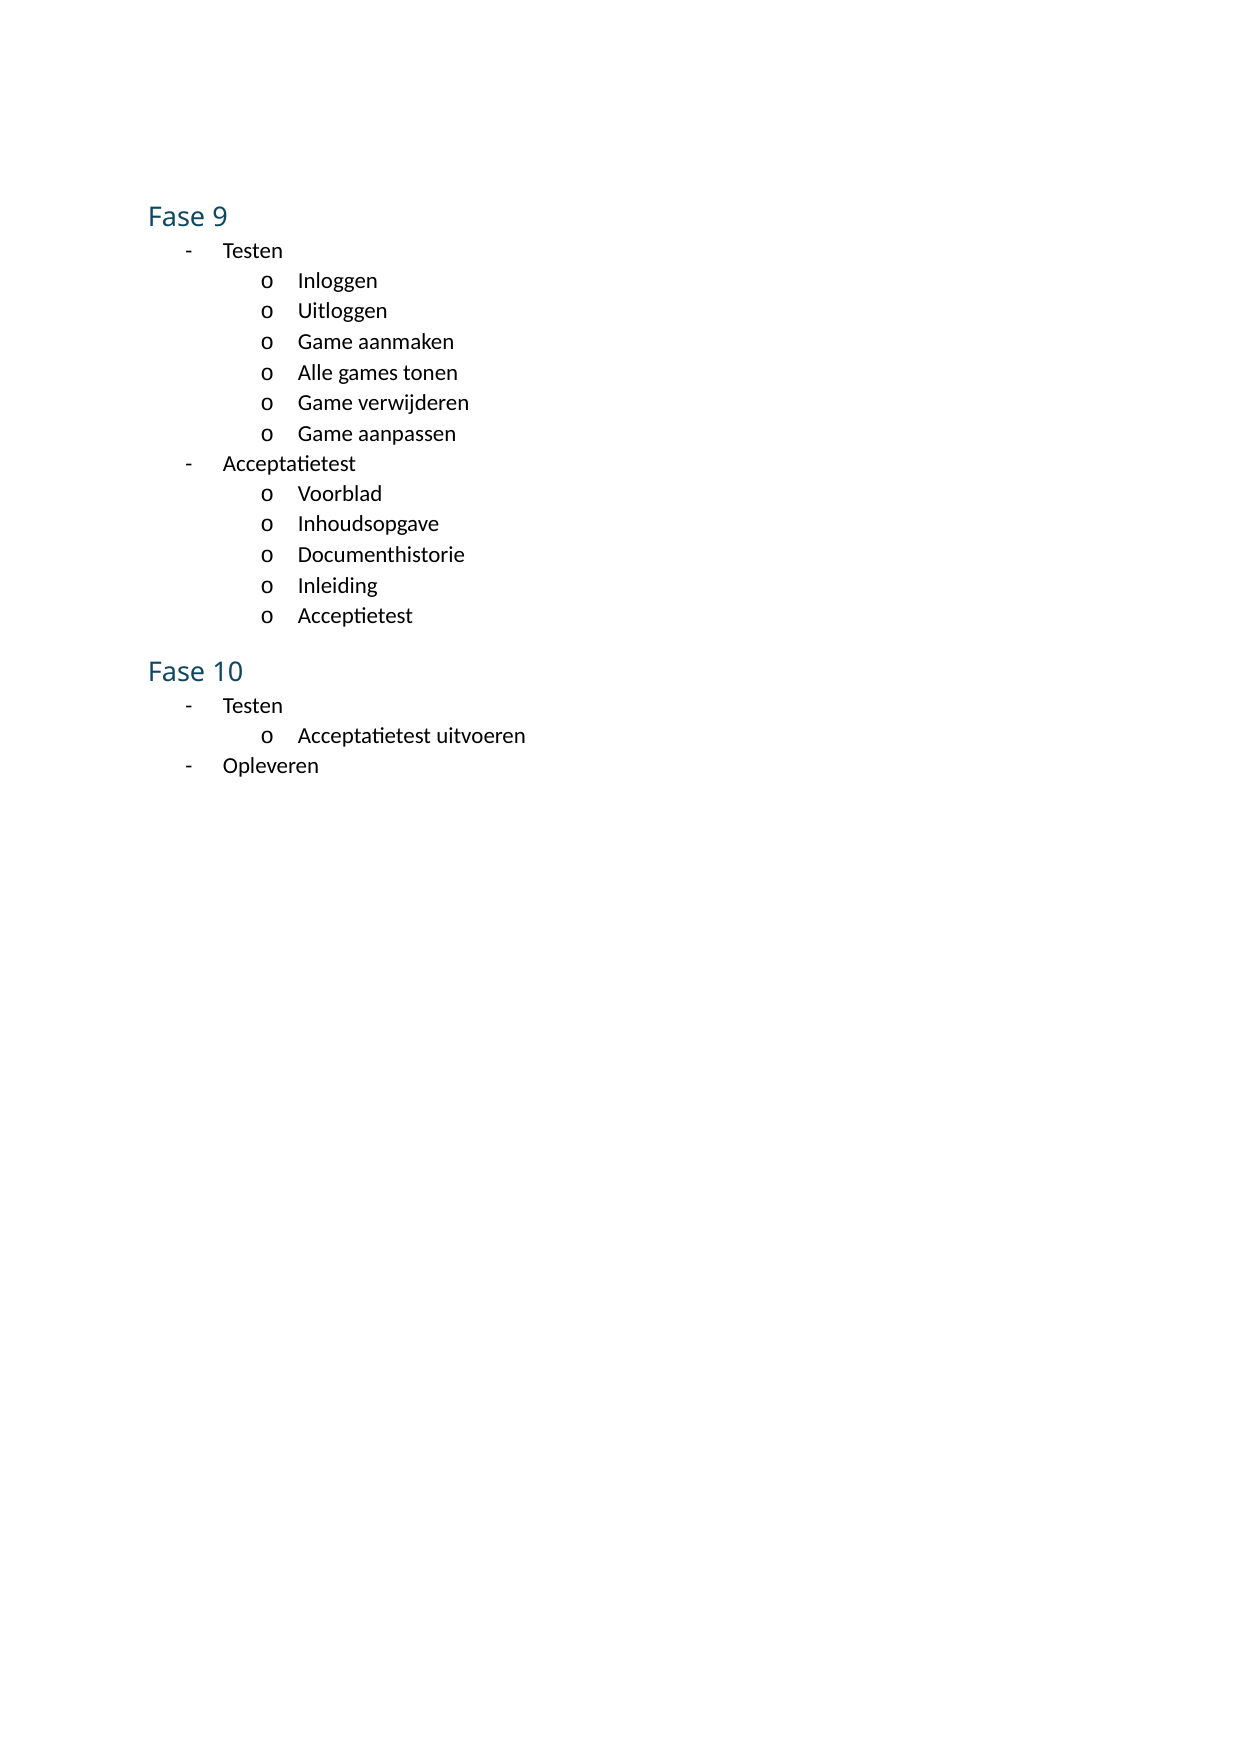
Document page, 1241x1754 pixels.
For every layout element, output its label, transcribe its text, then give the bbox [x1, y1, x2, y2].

list Alle games tonen [260, 358, 1093, 387]
list Testen [185, 236, 1093, 264]
list Opleveren [185, 752, 1093, 779]
list Inhoudsopgave [260, 509, 1093, 539]
list Acceptatietest uitvoeren [260, 721, 1093, 750]
list Game aanmaken [260, 327, 1093, 356]
list Inloggen [260, 266, 1093, 295]
subtitle Fase 9 [148, 198, 1093, 235]
list Game verwijderen [260, 388, 1093, 417]
list Game aanpassen [260, 419, 1093, 448]
list Inleiding [260, 571, 1093, 600]
list Voorblad [260, 479, 1093, 508]
list Acceptietest [260, 601, 1093, 631]
list Acceptatietest [185, 449, 1093, 478]
list Uitloggen [260, 296, 1093, 326]
list Testen [185, 692, 1093, 719]
subtitle Fase 10 [148, 653, 1093, 690]
list Documenthistorie [260, 540, 1093, 569]
